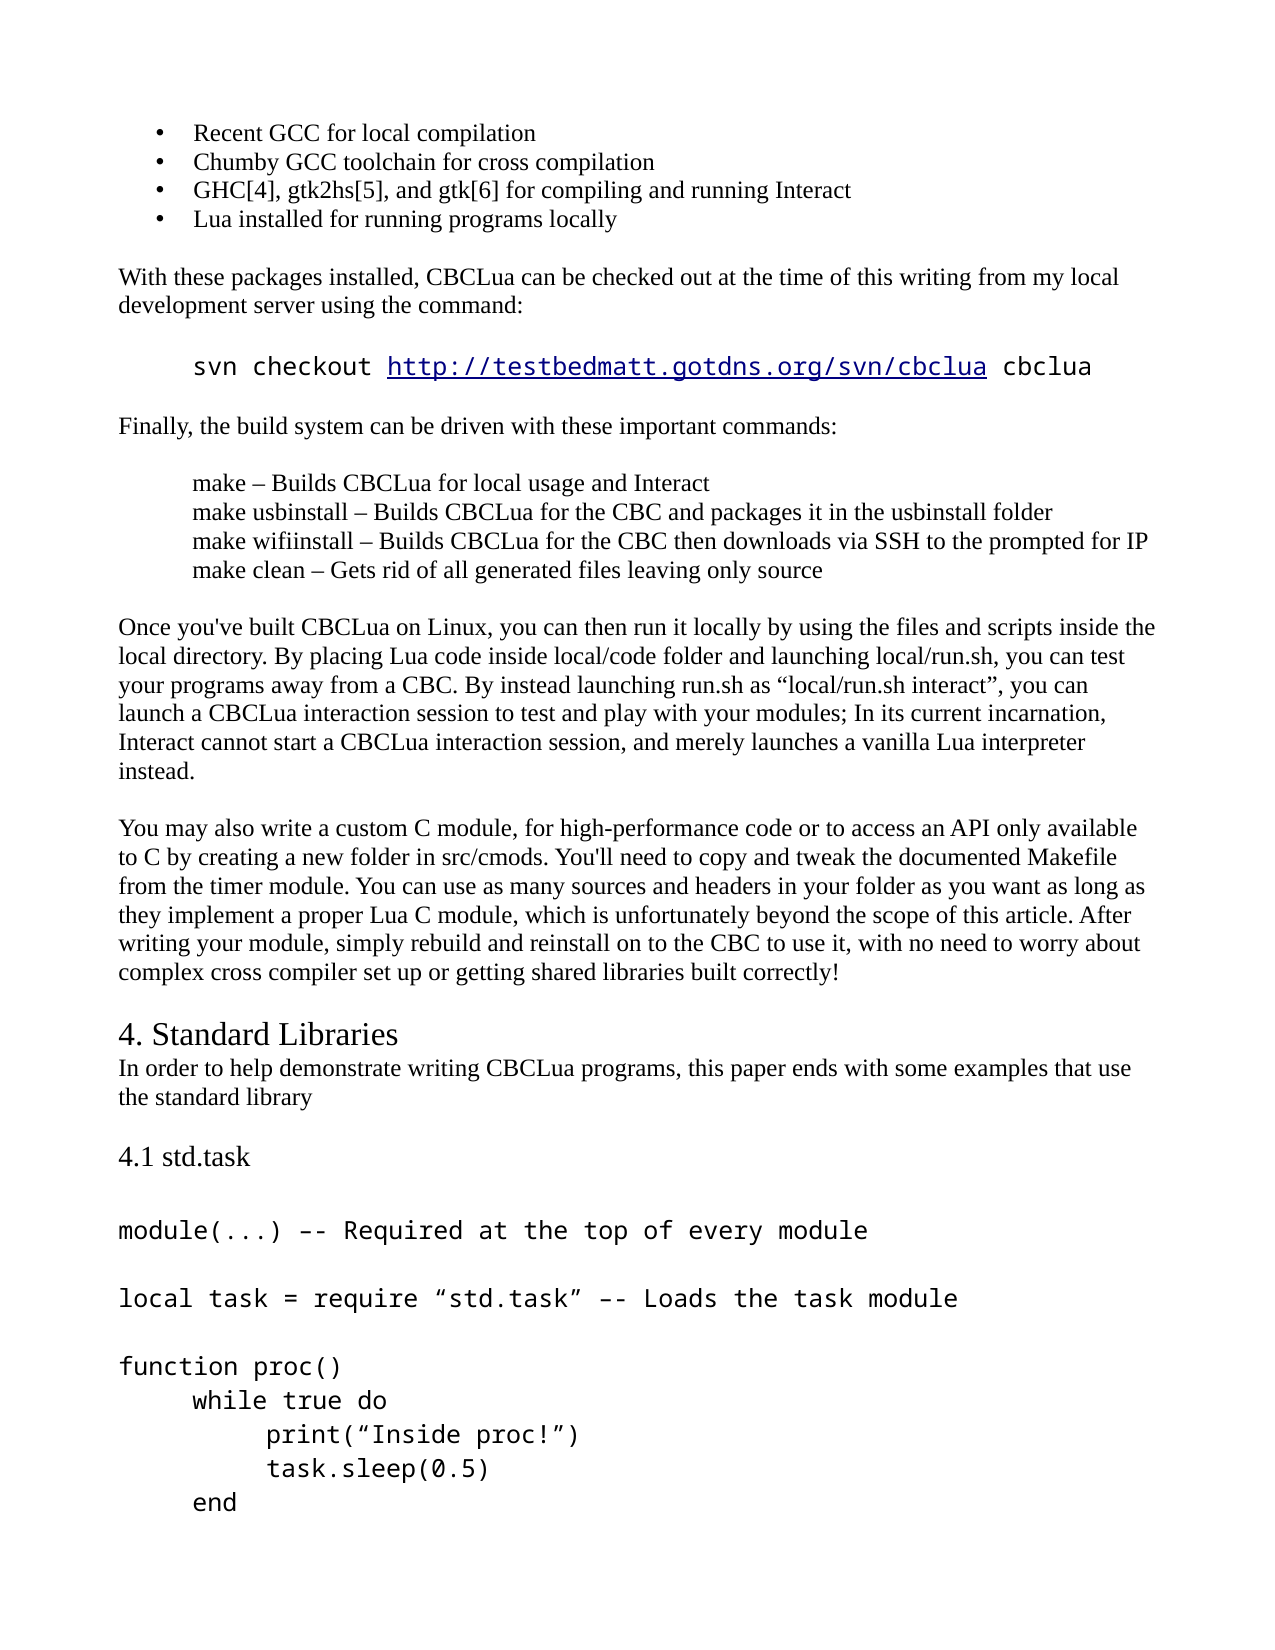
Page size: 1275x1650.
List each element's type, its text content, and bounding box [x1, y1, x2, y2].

list Lua installed for running programs locally [156, 204, 1157, 233]
text function proc() [118, 1349, 1157, 1383]
text local task = require “std.task” –- Loads the task module [118, 1281, 1157, 1315]
text With these packages installed, CBCLua can be checked out at the time of this writing from my local development server using the command: [118, 262, 1157, 319]
text 4.1 std.task [118, 1139, 1157, 1173]
list Recent GCC for local compilation [156, 118, 1157, 147]
text You may also write a custom C module, for high-performance code or to access an API only available to C by creating a new folder in src/cmods. You'll need to copy and tweak the documented Makefile from the timer module. You can use as many sources and headers in your folder as you want as long as they implement a proper Lua C module, which is unfortunately beyond the scope of this article. After writing your module, simply rebuild and reinstall on to the CBC to use it, with no need to worry about complex cross compiler set up or getting shared libraries built correctly! [118, 813, 1157, 986]
text 4. Standard Libraries [118, 1015, 1157, 1053]
text Once you've built CBCLua on Linux, you can then run it locally by using the files and scripts inside the local directory. By placing Lua code inside local/code folder and launching local/run.sh, you can test your programs away from a CBC. By instead launching run.sh as “local/run.sh interact”, you can launch a CBCLua interaction session to test and play with your modules; In its current incarnation, Interact cannot start a CBCLua interaction session, and merely launches a vanilla Lua interpreter instead. [118, 612, 1157, 785]
text svn checkout http://testbedmatt.gotdns.org/svn/cbclua cbclua [118, 348, 1157, 382]
text Finally, the build system can be driven with these important commands: [118, 411, 1157, 440]
text task.sleep(0.5) [118, 1451, 1157, 1485]
text make – Builds CBCLua for local usage and Interact [118, 468, 1157, 497]
text print(“Inside proc!”) [118, 1417, 1157, 1451]
text make wifiinstall – Builds CBCLua for the CBC then downloads via SSH to the prompted for IP [118, 526, 1157, 555]
list GHC[4], gtk2hs[5], and gtk[6] for compiling and running Interact [156, 176, 1157, 204]
text make clean – Gets rid of all generated files leaving only source [118, 555, 1157, 583]
list Chumby GCC toolchain for cross compilation [156, 147, 1157, 176]
text make usbinstall – Builds CBCLua for the CBC and packages it in the usbinstall folder [118, 497, 1157, 526]
text module(...) –- Required at the top of every module [118, 1212, 1157, 1247]
text while true do [118, 1383, 1157, 1417]
text In order to help demonstrate writing CBCLua programs, this paper ends with some examples that use the standard library [118, 1053, 1157, 1111]
text end [118, 1485, 1157, 1519]
